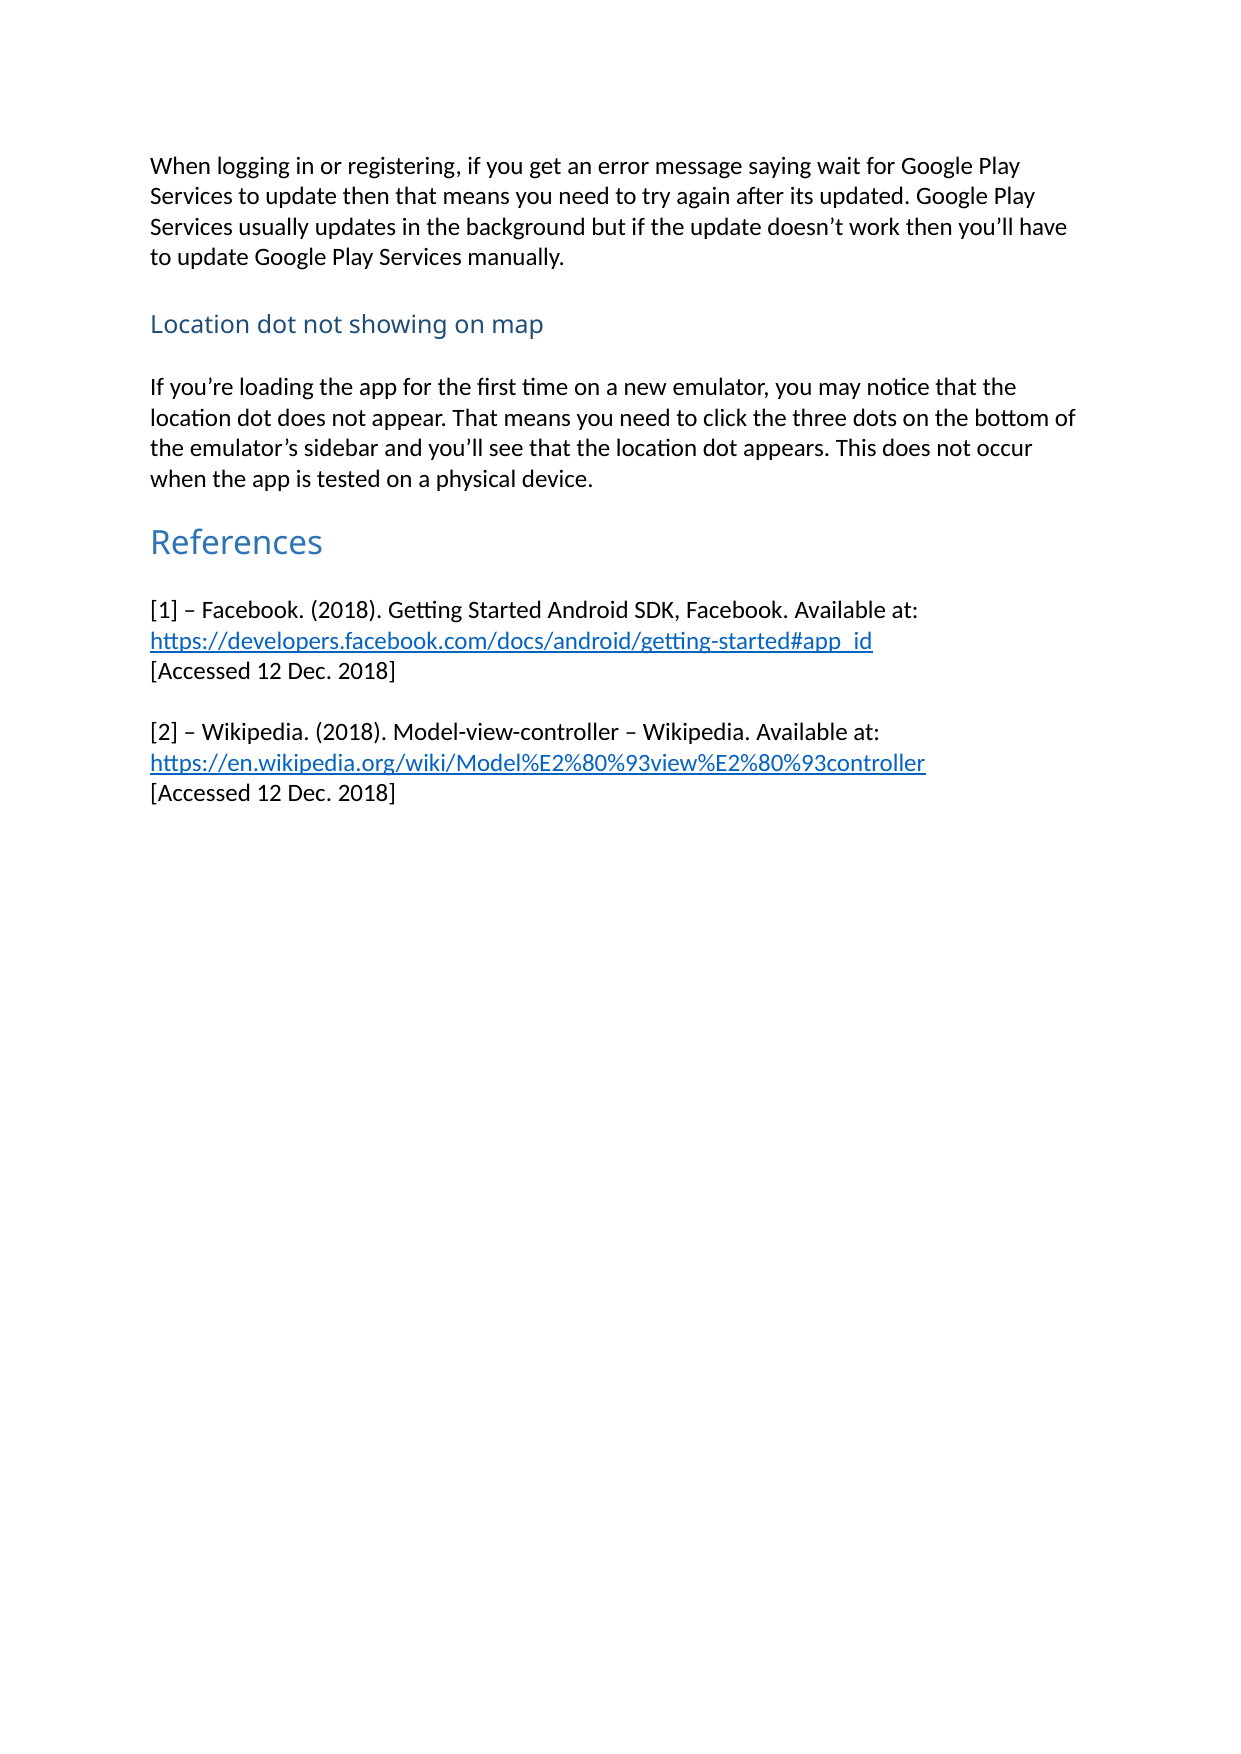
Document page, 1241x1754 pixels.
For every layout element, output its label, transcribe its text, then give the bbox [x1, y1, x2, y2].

text https://en.wikipedia.org/wiki/Model%E2%80%93view%E2%80%93controller [150, 747, 1090, 777]
text [2] – Wikipedia. (2018). Model-view-controller – Wikipedia. Available at: [150, 716, 1090, 747]
text If you’re loading the app for the first time on a new emulator, you may notice that the location dot does not appear. That means you need to click the three dots on the bottom of the emulator’s sidebar and you’ll see that the location dot appears. This does not occur when the app is tested on a physical device. [150, 371, 1090, 493]
text When logging in or registering, if you get an error message saying wait for Google Play Services to update then that means you need to try again after its updated. Google Play Services usually updates in the background but if the update doesn’t work then you’ll have to update Google Play Services manually. [150, 150, 1090, 272]
text [Accessed 12 Dec. 2018] [150, 655, 1090, 686]
subtitle Location dot not showing on map [150, 307, 1090, 341]
text [1] – Facebook. (2018). Getting Started Android SDK, Facebook. Available at: https://developers.facebook.com/docs/android/getting-started#app_id [150, 594, 1090, 655]
subtitle References [150, 518, 1090, 564]
text [Accessed 12 Dec. 2018] [150, 777, 1090, 808]
